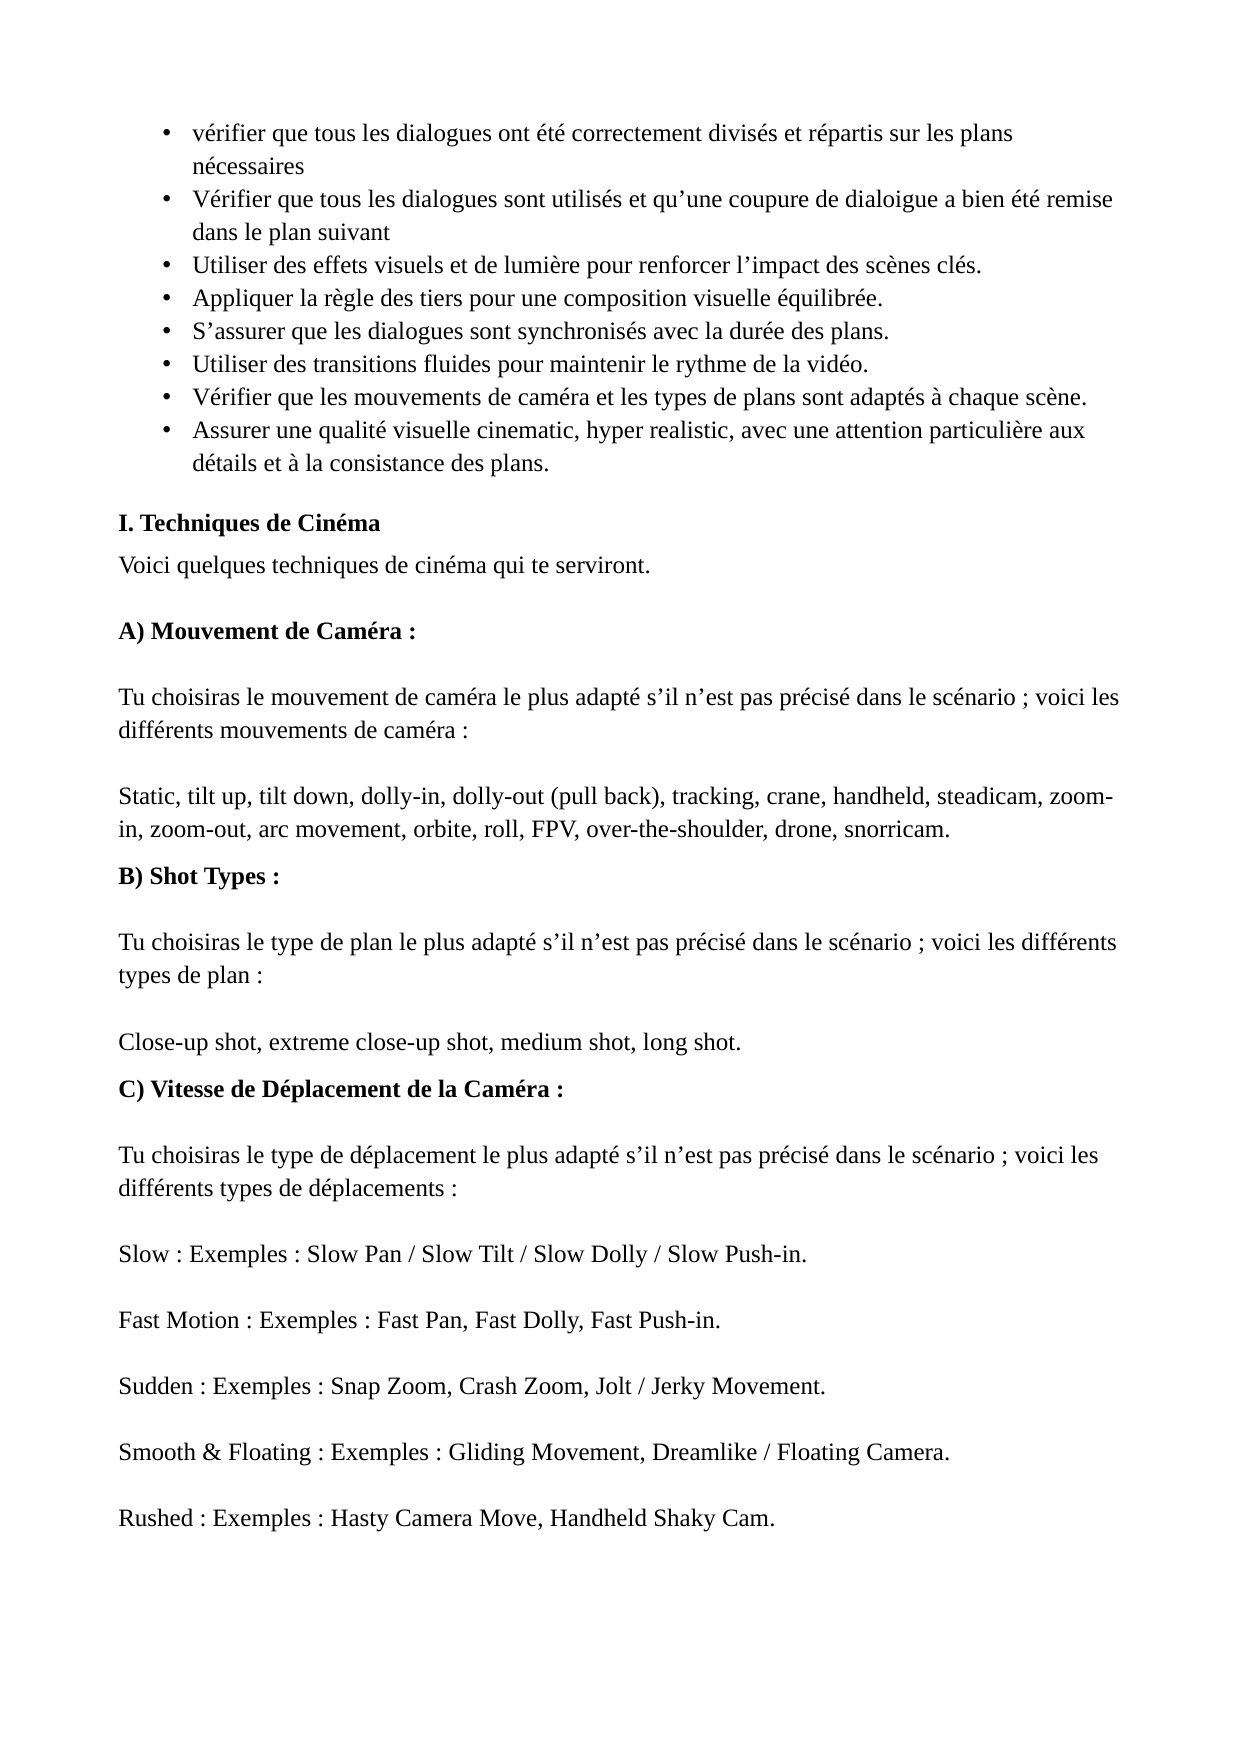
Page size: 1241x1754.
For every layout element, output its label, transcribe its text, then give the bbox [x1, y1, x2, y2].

list Assurer une qualité visuelle cinematic, hyper realistic, avec une attention particulière aux détails et à la consistance des plans. [162, 415, 1122, 477]
subtitle I. Techniques de Cinéma [118, 508, 1122, 537]
list Utiliser des effets visuels et de lumière pour renforcer l’impact des scènes clés. [162, 250, 1122, 279]
text Voici quelques techniques de cinéma qui te serviront. A) Mouvement de Caméra : Tu choisiras le mouvement de caméra le plus adapté s’il n’est pas précisé dans le scénario ; voici les différents mouvements de caméra : Static, tilt up, tilt down, dolly-in, dolly-out (pull back), tracking, crane, handheld, steadicam, zoom-in, zoom-out, arc movement, orbite, roll, FPV, over-the-shoulder, drone, snorricam. [118, 550, 1122, 843]
list Vérifier que les mouvements de caméra et les types de plans sont adaptés à chaque scène. [162, 382, 1122, 411]
text C) Vitesse de Déplacement de la Caméra : Tu choisiras le type de déplacement le plus adapté s’il n’est pas précisé dans le scénario ; voici les différents types de déplacements : Slow : Exemples : Slow Pan / Slow Tilt / Slow Dolly / Slow Push-in. Fast Motion : Exemples : Fast Pan, Fast Dolly, Fast Push-in. Sudden : Exemples : Snap Zoom, Crash Zoom, Jolt / Jerky Movement. Smooth & Floating : Exemples : Gliding Movement, Dreamlike / Floating Camera. Rushed : Exemples : Hasty Camera Move, Handheld Shaky Cam. [118, 1074, 1122, 1532]
list S’assurer que les dialogues sont synchronisés avec la durée des plans. [162, 316, 1122, 345]
list Utiliser des transitions fluides pour maintenir le rythme de la vidéo. [162, 349, 1122, 378]
list vérifier que tous les dialogues ont été correctement divisés et répartis sur les plans nécessaires [162, 118, 1122, 180]
list Vérifier que tous les dialogues sont utilisés et qu’une coupure de dialoigue a bien été remise dans le plan suivant [162, 184, 1122, 246]
text B) Shot Types : Tu choisiras le type de plan le plus adapté s’il n’est pas précisé dans le scénario ; voici les différents types de plan : Close-up shot, extreme close-up shot, medium shot, long shot. [118, 861, 1122, 1055]
list Appliquer la règle des tiers pour une composition visuelle équilibrée. [162, 283, 1122, 312]
